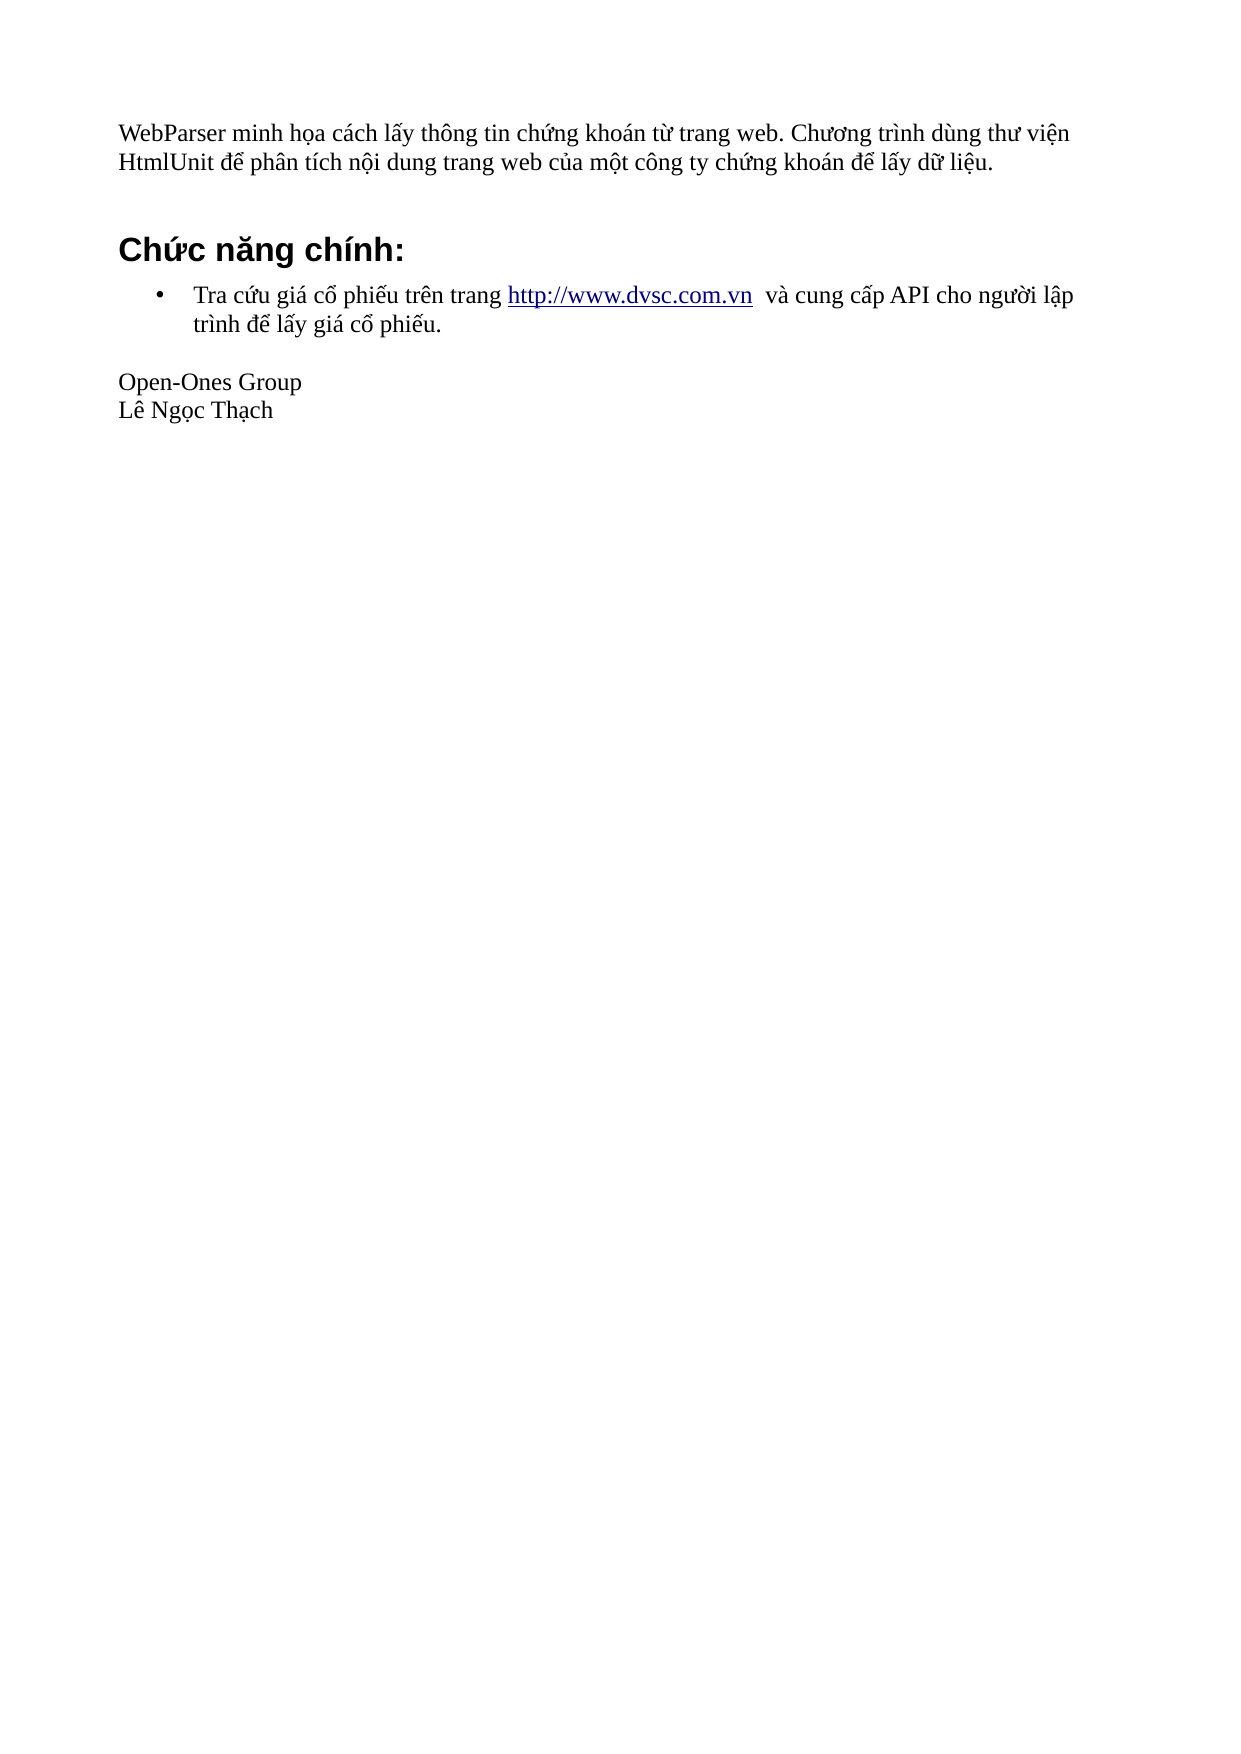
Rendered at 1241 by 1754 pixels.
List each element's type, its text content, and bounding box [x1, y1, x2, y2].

text WebParser minh họa cách lấy thông tin chứng khoán từ trang web. Chương trình dùng thư viện HtmlUnit để phân tích nội dung trang web của một công ty chứng khoán để lấy dữ liệu. [118, 118, 1122, 176]
text Open-Ones Group [118, 367, 1122, 396]
text Lê Ngọc Thạch [118, 396, 1122, 424]
subtitle Chức năng chính: [118, 229, 1122, 268]
list Tra cứu giá cổ phiếu trên trang http://www.dvsc.com.vn và cung cấp API cho người lập trình để lấy giá cổ phiếu. [156, 281, 1122, 338]
